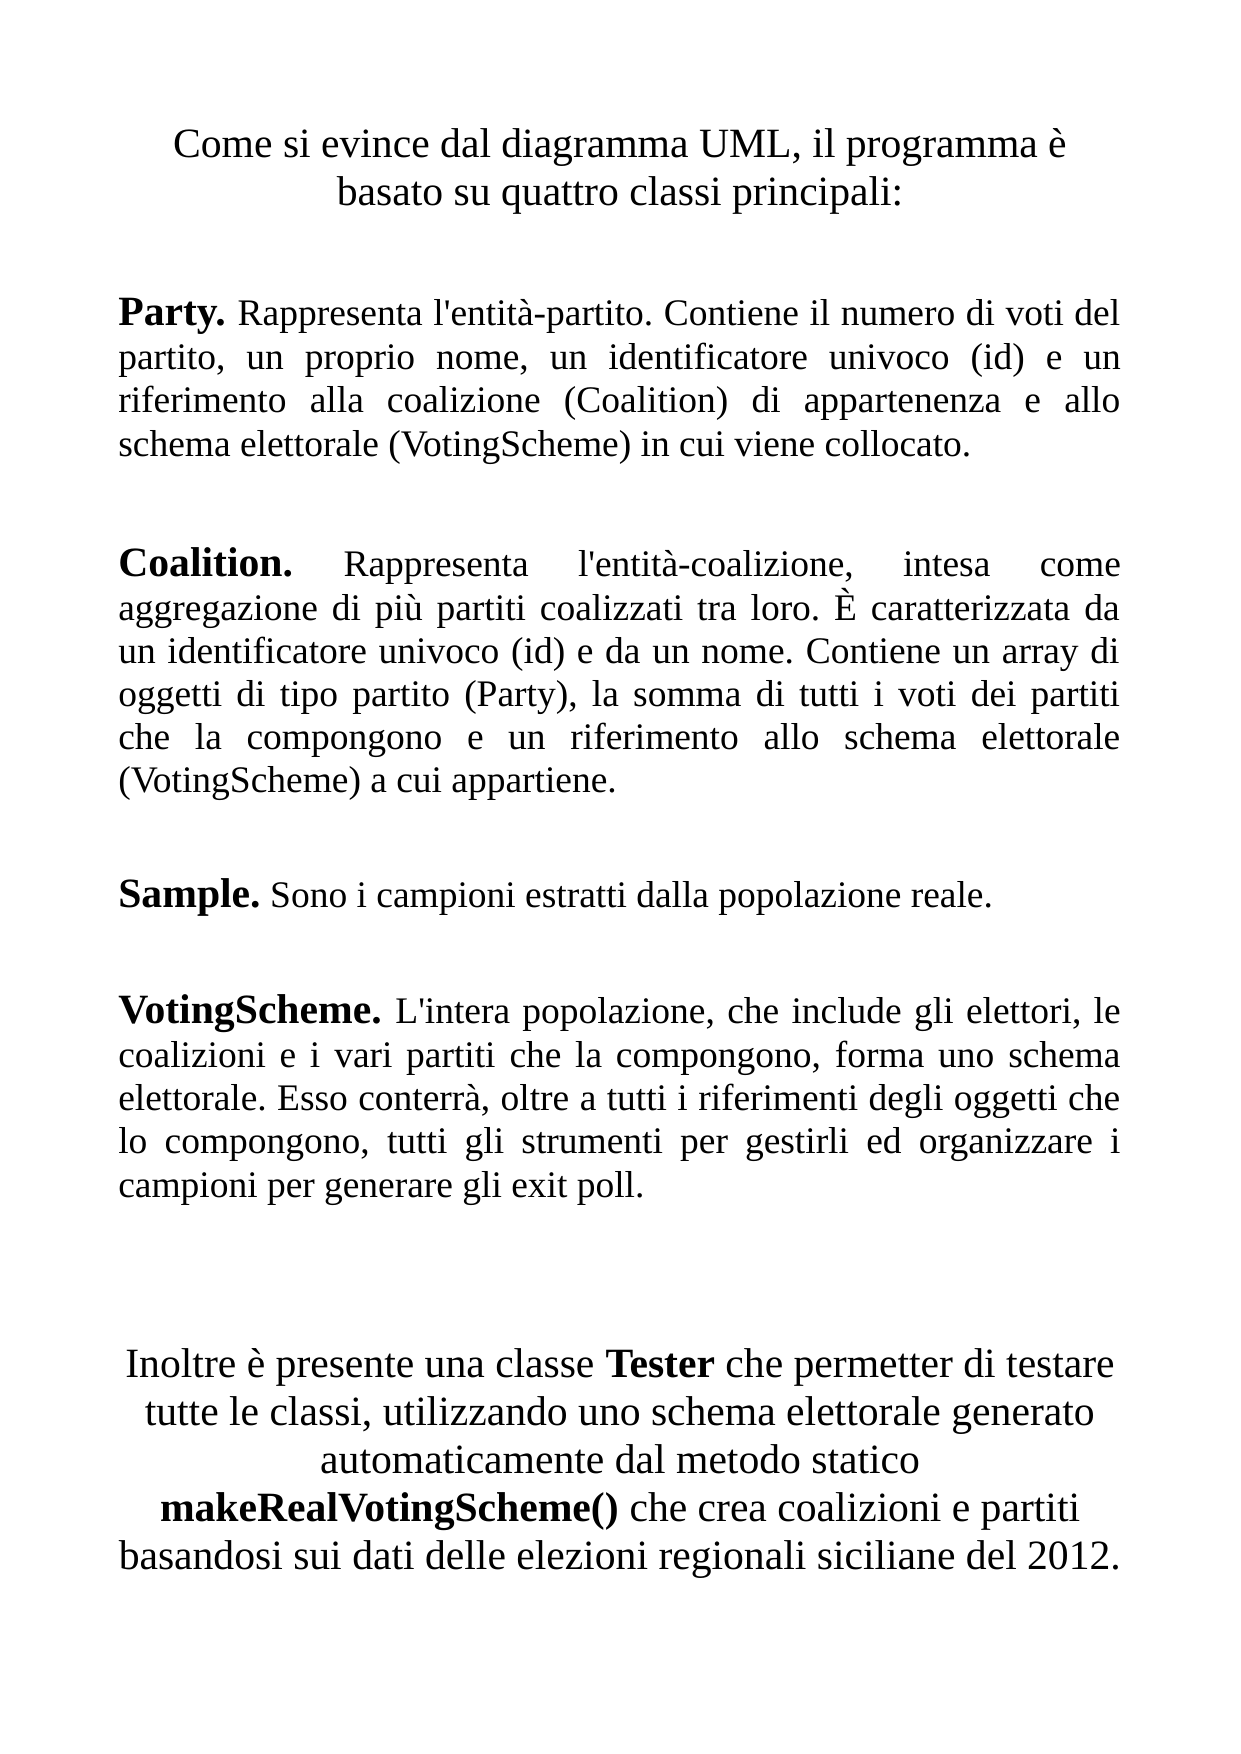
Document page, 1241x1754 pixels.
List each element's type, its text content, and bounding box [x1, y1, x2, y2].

text Sample. Sono i campioni estratti dalla popolazione reale. [118, 869, 1122, 917]
text Come si evince dal diagramma UML, il programma è basato su quattro classi principali: [118, 118, 1122, 214]
text Inoltre è presente una classe Tester che permetter di testare tutte le classi, utilizzando uno schema elettorale generato automaticamente dal metodo statico makeRealVotingScheme() che crea coalizioni e partiti basandosi sui dati delle elezioni regionali siciliane del 2012. [118, 1338, 1122, 1578]
text Party. Rappresenta l'entità-partito. Contiene il numero di voti del partito, un proprio nome, un identificatore univoco (id) e un riferimento alla coalizione (Coalition) di appartenenza e allo schema elettorale (VotingScheme) in cui viene collocato. [118, 287, 1122, 464]
text VotingScheme. L'intera popolazione, che include gli elettori, le coalizioni e i vari partiti che la compongono, forma uno schema elettorale. Esso conterrà, oltre a tutti i riferimenti degli oggetti che lo compongono, tutti gli strumenti per gestirli ed organizzare i campioni per generare gli exit poll. [118, 985, 1122, 1205]
text Coalition. Rappresenta l'entità-coalizione, intesa come aggregazione di più partiti coalizzati tra loro. È caratterizzata da un identificatore univoco (id) e da un nome. Contiene un array di oggetti di tipo partito (Party), la somma di tutti i voti dei partiti che la compongono e un riferimento allo schema elettorale (VotingScheme) a cui appartiene. [118, 537, 1122, 801]
